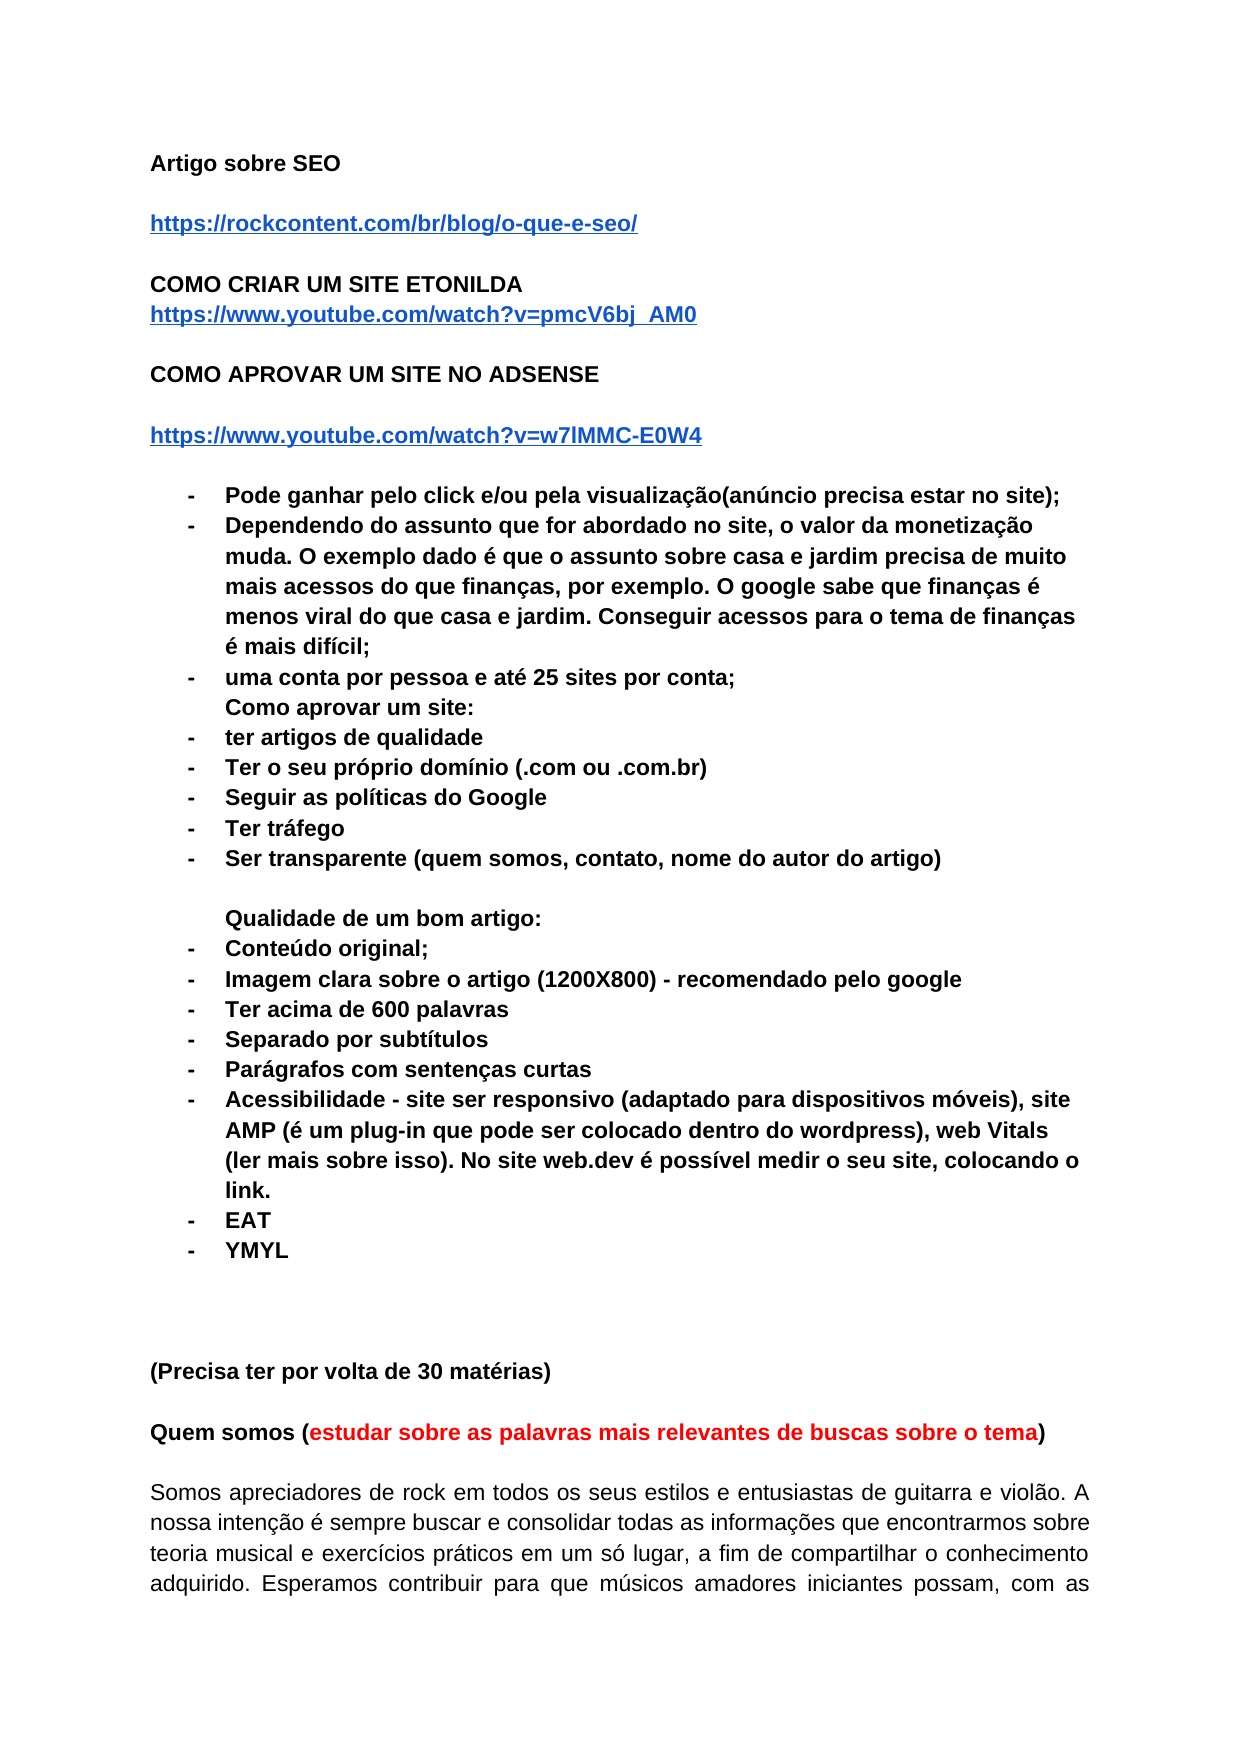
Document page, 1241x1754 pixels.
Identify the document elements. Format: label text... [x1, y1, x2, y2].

list EAT [187, 1207, 1090, 1234]
text https://rockcontent.com/br/blog/o-que-e-seo/ [150, 210, 1090, 237]
list Ter o seu próprio domínio (.com ou .com.br) [187, 754, 1090, 781]
list Ter acima de 600 palavras [187, 996, 1090, 1022]
list Dependendo do assunto que for abordado no site, o valor da monetização muda. O exemplo dado é que o assunto sobre casa e jardim precisa de muito mais acessos do que finanças, por exemplo. O google sabe que finanças é menos viral do que casa e jardim. Conseguir acessos para o tema de finanças é mais difícil; [187, 512, 1090, 660]
list Separado por subtítulos [187, 1026, 1090, 1052]
text COMO CRIAR UM SITE ETONILDA [150, 271, 1090, 297]
list Pode ganhar pelo click e/ou pela visualização(anúncio precisa estar no site); [187, 482, 1090, 509]
list Ter tráfego [187, 814, 1090, 841]
text https://www.youtube.com/watch?v=w7lMMC-E0W4 [150, 422, 1090, 448]
text https://www.youtube.com/watch?v=pmcV6bj_AM0 [150, 301, 1090, 327]
text Artigo sobre SEO [150, 150, 1090, 176]
list Conteúdo original; [187, 935, 1090, 962]
text COMO APROVAR UM SITE NO ADSENSE [150, 361, 1090, 388]
list Acessibilidade - site ser responsivo (adaptado para dispositivos móveis), site AMP (é um plug-in que pode ser colocado dentro do wordpress), web Vitals (ler mais sobre isso). No site web.dev é possível medir o seu site, colocando o link. [187, 1086, 1090, 1203]
list Ser transparente (quem somos, contato, nome do autor do artigo) [187, 845, 1090, 871]
text (Precisa ter por volta de 30 matérias) [150, 1358, 1090, 1385]
text Como aprovar um site: [225, 694, 1090, 720]
text Somos apreciadores de rock em todos os seus estilos e entusiastas de guitarra e violão. A nossa intenção é sempre buscar e consolidar todas as informações que encontrarmos sobre teoria musical e exercícios práticos em um só lugar, a fim de compartilhar o conhecimento adquirido. Esperamos contribuir para que músicos amadores iniciantes possam, com as [150, 1479, 1090, 1596]
text Quem somos (estudar sobre as palavras mais relevantes de buscas sobre o tema) [150, 1419, 1090, 1445]
list YMYL [187, 1237, 1090, 1264]
list Imagem clara sobre o artigo (1200X800) - recomendado pelo google [187, 966, 1090, 992]
list Parágrafos com sentenças curtas [187, 1056, 1090, 1083]
text Qualidade de um bom artigo: [225, 905, 1090, 932]
list ter artigos de qualidade [187, 724, 1090, 750]
list Seguir as políticas do Google [187, 784, 1090, 811]
list uma conta por pessoa e até 25 sites por conta; [187, 663, 1090, 690]
